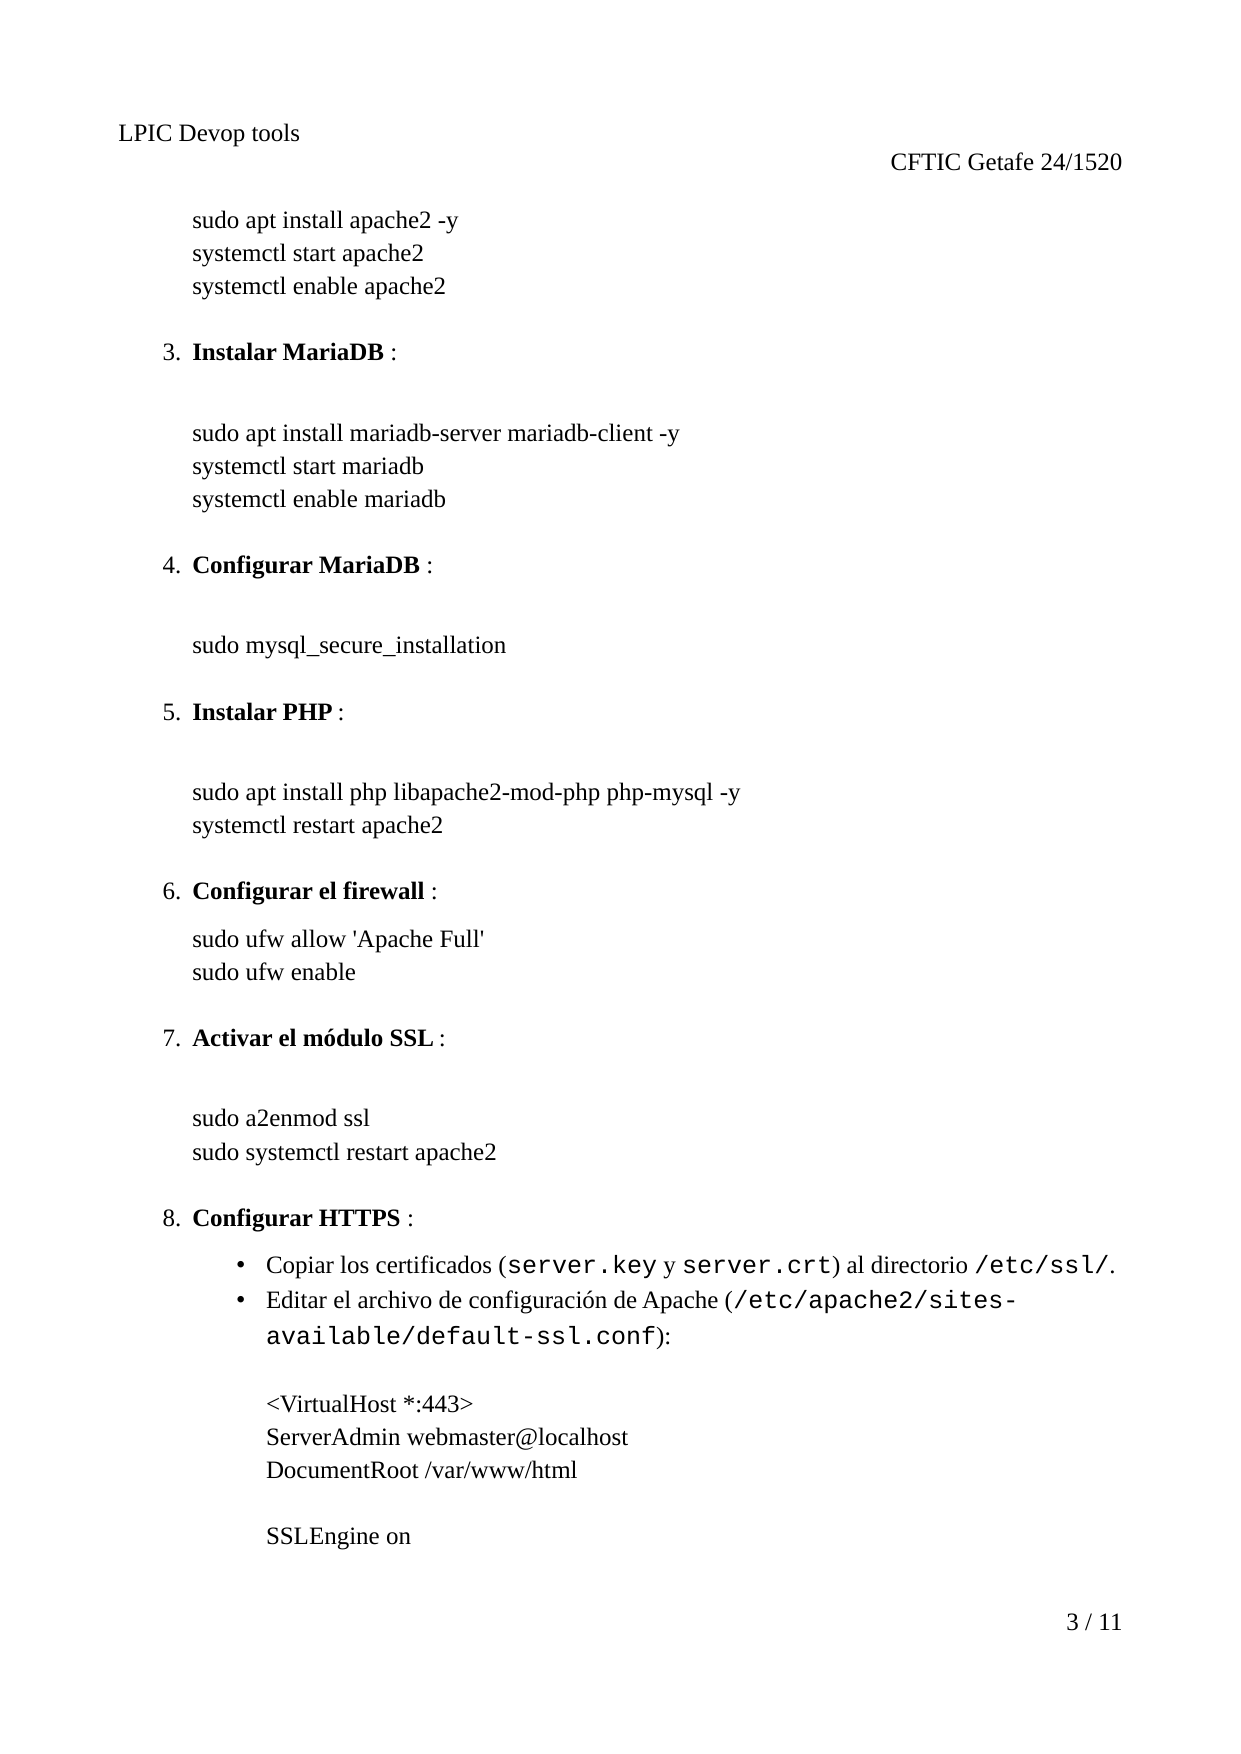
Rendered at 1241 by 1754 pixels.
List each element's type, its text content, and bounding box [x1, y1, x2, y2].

list Activar el módulo SSL : [162, 1023, 1122, 1052]
list DocumentRoot /var/www/html [236, 1455, 1122, 1484]
list Editar el archivo de configuración de Apache (/etc/apache2/sites-available/default-ssl.conf): [236, 1286, 1122, 1352]
list sudo systemctl restart apache2 [162, 1137, 1122, 1165]
list Configurar MariaDB : [162, 550, 1122, 579]
list <VirtualHost *:443> [236, 1389, 1122, 1418]
list sudo a2enmod ssl [162, 1103, 1122, 1132]
list ServerAdmin webmaster@localhost [236, 1422, 1122, 1451]
list sudo mysql_secure_installation [162, 631, 1122, 659]
list SSLEngine on [236, 1521, 1122, 1550]
list sudo apt install php libapache2-mod-php php-mysql -y [162, 777, 1122, 806]
list Configurar el firewall : [162, 876, 1122, 905]
list systemctl restart apache2 [162, 810, 1122, 839]
list sudo ufw enable [162, 957, 1122, 986]
list systemctl enable apache2 [162, 271, 1122, 300]
list systemctl start apache2 [162, 238, 1122, 267]
list Instalar PHP : [162, 697, 1122, 725]
list Configurar HTTPS : [162, 1203, 1122, 1231]
list systemctl start mariadb [162, 451, 1122, 479]
list Copiar los certificados (server.key y server.crt) al directorio /etc/ssl/. [236, 1250, 1122, 1281]
list Instalar MariaDB : [162, 337, 1122, 366]
list sudo apt install apache2 -y [162, 205, 1122, 234]
list sudo apt install mariadb-server mariadb-client -y [162, 418, 1122, 447]
list systemctl enable mariadb [162, 484, 1122, 513]
list sudo ufw allow 'Apache Full' [162, 924, 1122, 953]
